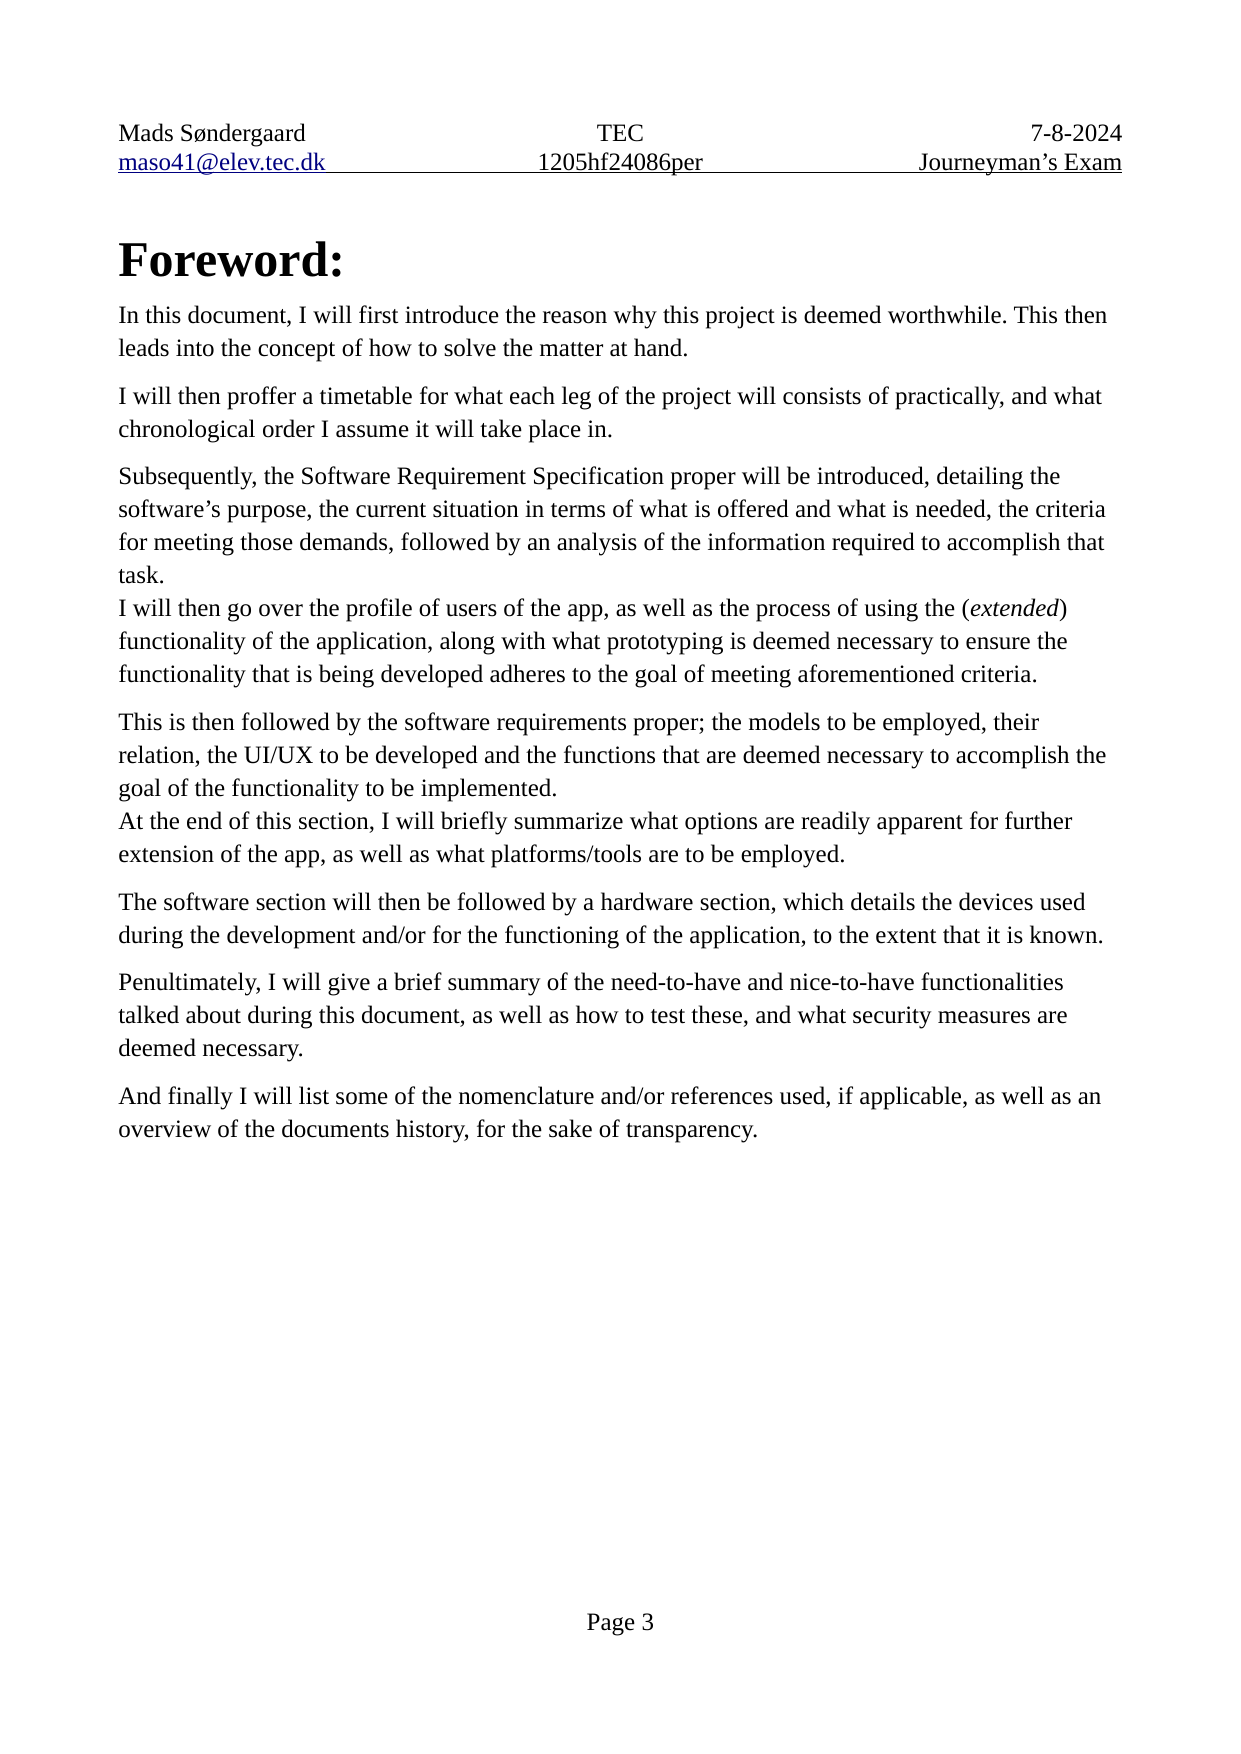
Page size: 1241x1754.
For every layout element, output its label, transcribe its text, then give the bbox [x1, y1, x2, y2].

text I will then proffer a timetable for what each leg of the project will consists of practically, and what chronological order I assume it will take place in. [118, 381, 1122, 442]
text And finally I will list some of the nomenclature and/or references used, if applicable, as well as an overview of the documents history, for the sake of transparency. [118, 1081, 1122, 1143]
text Subsequently, the Software Requirement Specification proper will be introduced, detailing the software’s purpose, the current situation in terms of what is offered and what is needed, the criteria for meeting those demands, followed by an analysis of the information required to accomplish that task. I will then go over the profile of users of the app, as well as the process of using the (extended) functionality of the application, along with what prototyping is deemed necessary to ensure the functionality that is being developed adheres to the goal of meeting aforementioned criteria. [118, 461, 1122, 688]
text The software section will then be followed by a hardware section, which details the devices used during the development and/or for the functioning of the application, to the extent that it is known. [118, 887, 1122, 948]
subtitle Foreword: [118, 230, 1122, 288]
text Penultimately, I will give a brief summary of the need-to-have and nice-to-have functionalities talked about during this document, as well as how to test these, and what security measures are deemed necessary. [118, 967, 1122, 1062]
text This is then followed by the software requirements proper; the models to be employed, their relation, the UI/UX to be developed and the functions that are deemed necessary to accomplish the goal of the functionality to be implemented. At the end of this section, I will briefly summarize what options are readily apparent for further extension of the app, as well as what platforms/tools are to be employed. [118, 707, 1122, 868]
text In this document, I will first introduce the reason why this project is deemed worthwhile. This then leads into the concept of how to solve the matter at hand. [118, 300, 1122, 362]
